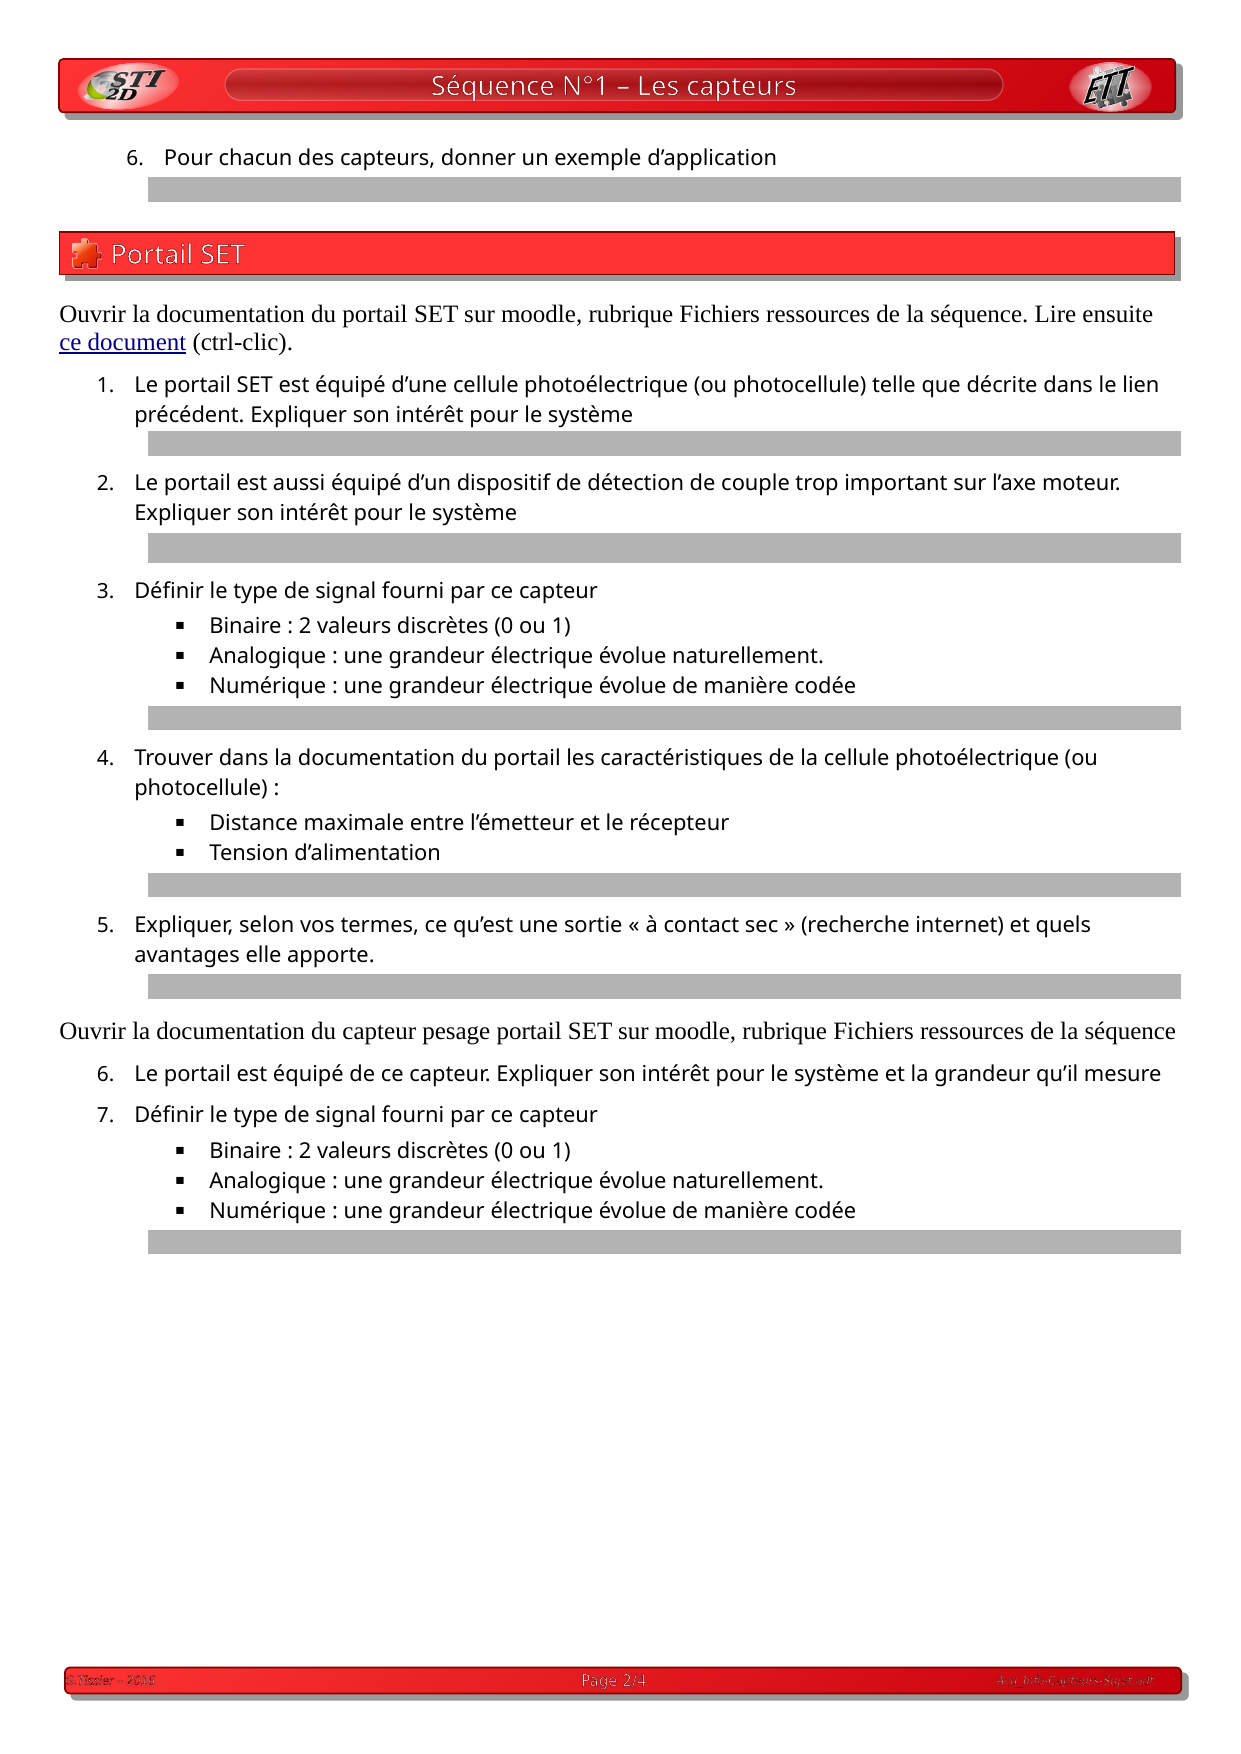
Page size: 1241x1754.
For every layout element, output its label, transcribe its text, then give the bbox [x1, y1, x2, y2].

list Tension d’alimentation [172, 837, 1181, 867]
list Binaire : 2 valeurs discrètes (0 ou 1) [172, 1135, 1181, 1165]
text Ouvrir la documentation du capteur pesage portail SET sur moodle, rubrique Fichiers ressources de la séquence [59, 1016, 1181, 1045]
list Analogique : une grandeur électrique évolue naturellement. [172, 640, 1181, 670]
text Ouvrir la documentation du portail SET sur moodle, rubrique Fichiers ressources de la séquence. Lire ensuite ce document (ctrl-clic). [59, 299, 1181, 356]
list Définir le type de signal fourni par ce capteur [97, 1099, 1181, 1129]
list Analogique : une grandeur électrique évolue naturellement. [172, 1165, 1181, 1194]
list Pour chacun des capteurs, donner un exemple d’application [126, 142, 1181, 172]
subtitle Portail SET [60, 233, 1174, 274]
picture [77, 62, 179, 110]
list Numérique : une grandeur électrique évolue de manière codée [172, 1194, 1181, 1224]
picture [1069, 62, 1152, 112]
picture [70, 237, 103, 270]
list Binaire : 2 valeurs discrètes (0 ou 1) [172, 610, 1181, 640]
list Numérique : une grandeur électrique évolue de manière codée [172, 670, 1181, 700]
list Le portail SET est équipé d’une cellule photoélectrique (ou photocellule) telle que décrite dans le lien précédent. Expliquer son intérêt pour le système [97, 369, 1181, 428]
list Le portail est aussi équipé d’un dispositif de détection de couple trop important sur l’axe moteur. Expliquer son intérêt pour le système [97, 467, 1181, 527]
list Trouver dans la documentation du portail les caractéristiques de la cellule photoélectrique (ou photocellule) : [97, 742, 1181, 801]
list Expliquer, selon vos termes, ce qu’est une sortie « à contact sec » (recherche internet) et quels avantages elle apporte. [97, 909, 1181, 968]
list Distance maximale entre l’émetteur et le récepteur [172, 807, 1181, 837]
list Définir le type de signal fourni par ce capteur [97, 574, 1181, 604]
list Le portail est équipé de ce capteur. Expliquer son intérêt pour le système et la grandeur qu’il mesure [97, 1058, 1181, 1087]
